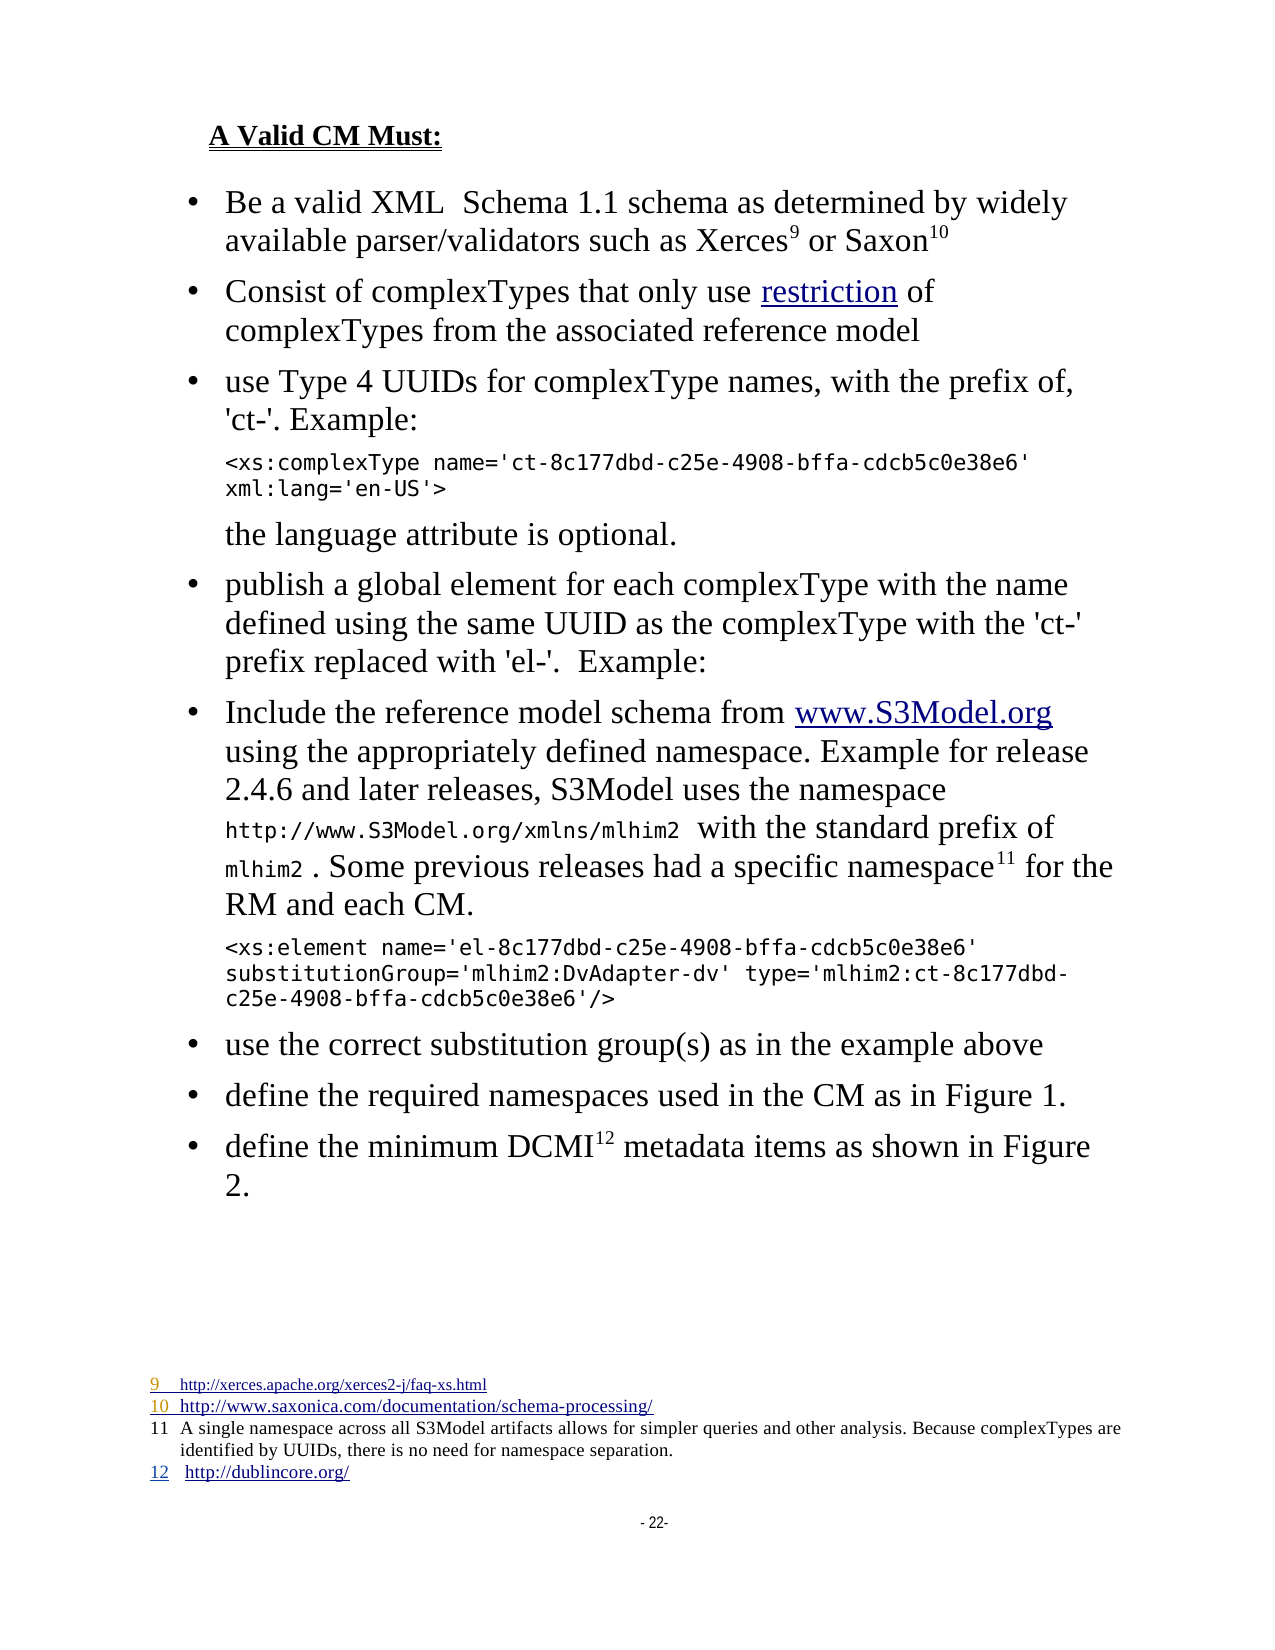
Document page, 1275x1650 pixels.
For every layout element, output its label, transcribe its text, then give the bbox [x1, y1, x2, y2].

list http://www.saxonica.com/documentation/schema-processing/ [150, 1394, 1125, 1417]
list http://xerces.apache.org/xerces2-j/faq-xs.html [150, 1372, 1125, 1394]
list use Type 4 UUIDs for complexType names, with the prefix of, 'ct-'. Example: [187, 361, 1125, 437]
list A single namespace across all S3Model artifacts allows for simpler queries and other analysis. Because complexTypes are identified by UUIDs, there is no need for namespace separation. [150, 1417, 1125, 1461]
list publish a global element for each complexType with the name defined using the same UUID as the complexType with the 'ct-' prefix replaced with 'el-'. Example: [187, 564, 1125, 680]
list Include the reference model schema from www.S3Model.org using the appropriately defined namespace. Example for release 2.4.6 and later releases, S3Model uses the namespace http://www.S3Model.org/xmlns/mlhim2 with the standard prefix of mlhim2 . Some previous releases had a specific namespace for the RM and each CM. [187, 692, 1125, 923]
list Be a valid XML Schema 1.1 schema as determined by widely available parser/validators such as Xerces or Saxon [187, 182, 1125, 259]
list use the correct substitution group(s) as in the example above [187, 1024, 1125, 1063]
list http://dublincore.org/ [150, 1461, 1125, 1483]
list define the required namespaces used in the CM as in Figure 1. [187, 1075, 1125, 1114]
list Consist of complexTypes that only use restriction of complexTypes from the associated reference model [187, 271, 1125, 348]
list define the minimum DCMI metadata items as shown in Figure 2. [187, 1126, 1125, 1203]
list <xs:complexType name='ct-8c177dbd-c25e-4908-bffa-cdcb5c0e38e6' xml:lang='en-US'> [187, 450, 1125, 501]
subtitle A Valid CM Must: [150, 118, 1125, 152]
list <xs:element name='el-8c177dbd-c25e-4908-bffa-cdcb5c0e38e6' substitutionGroup='mlhim2:DvAdapter-dv' type='mlhim2:ct-8c177dbd-c25e-4908-bffa-cdcb5c0e38e6'/> [187, 935, 1125, 1012]
list the language attribute is optional. [187, 513, 1125, 552]
